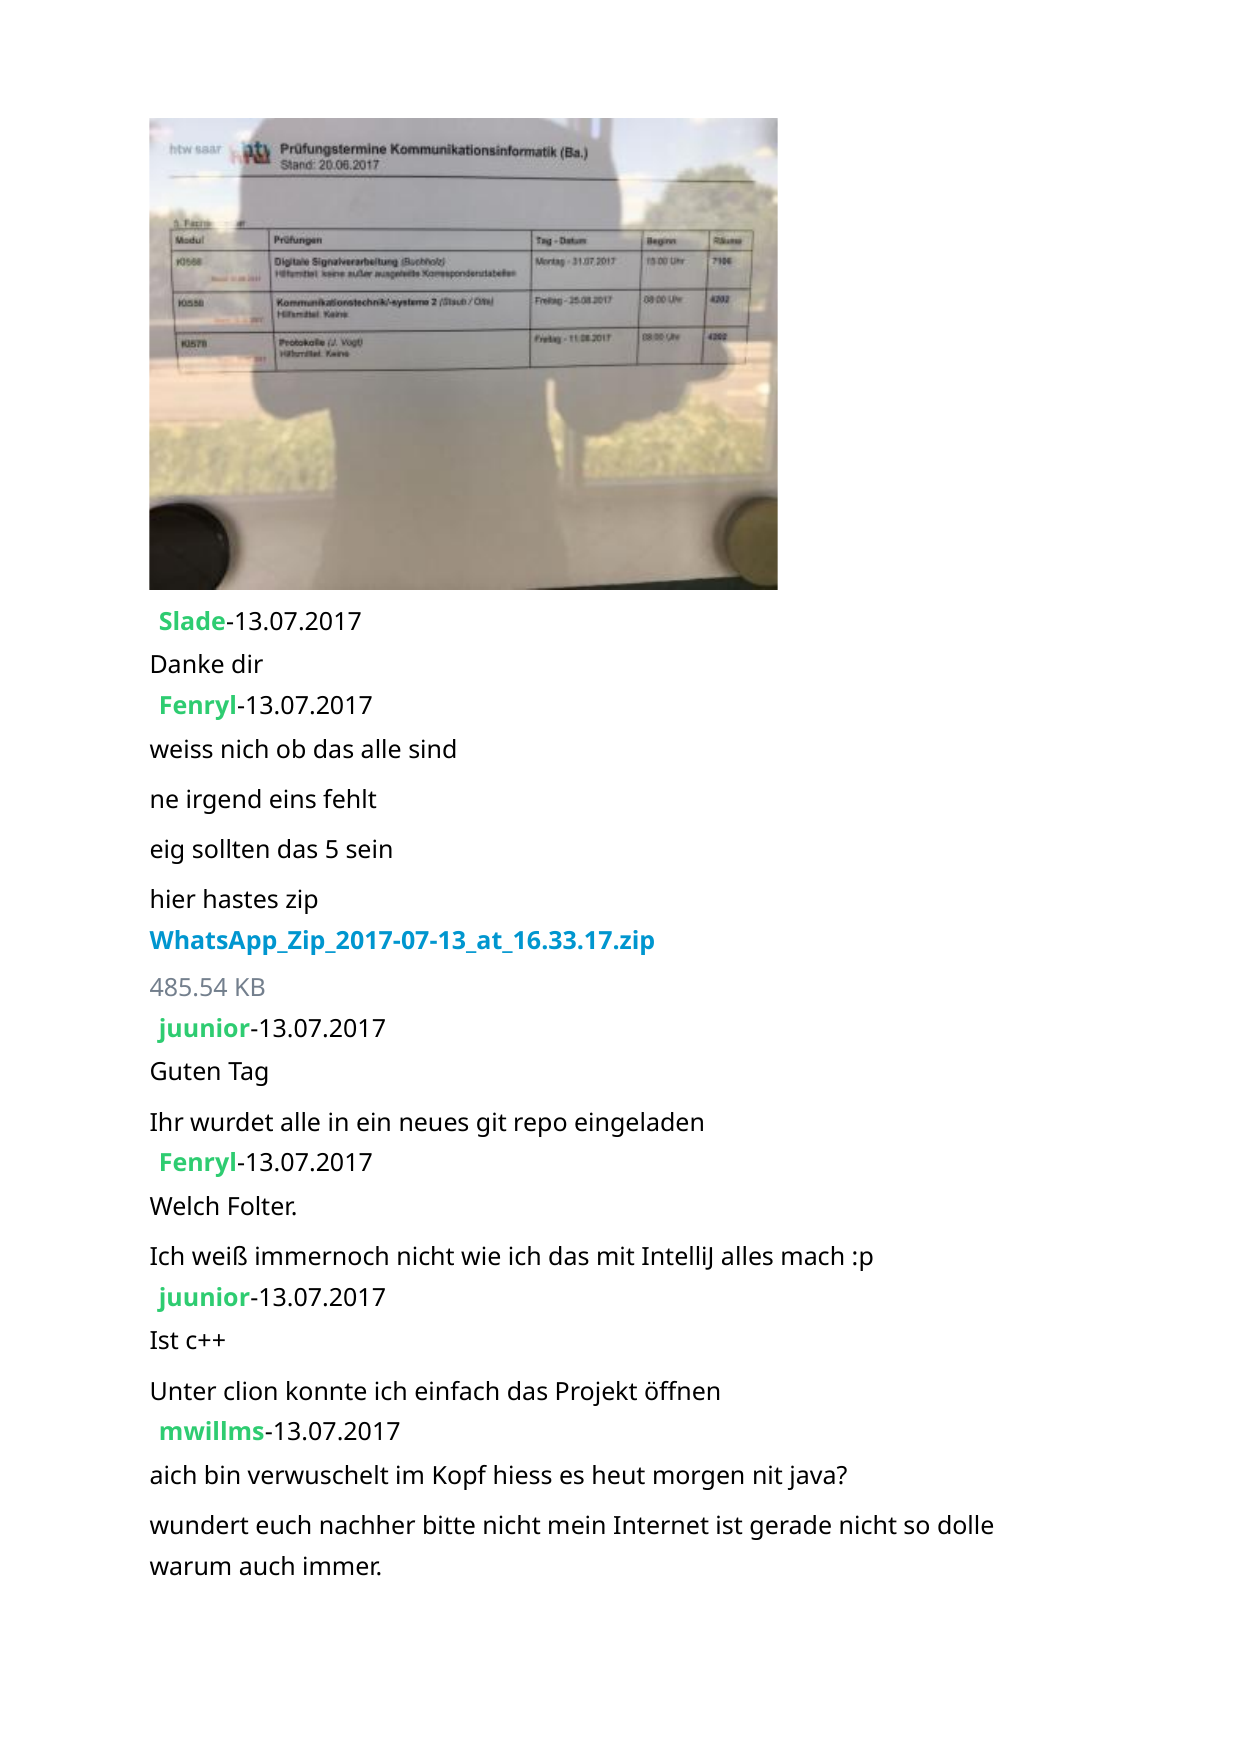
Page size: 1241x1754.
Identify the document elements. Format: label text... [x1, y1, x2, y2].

subtitle Fenryl-13.07.2017 [159, 688, 1081, 722]
text ne irgend eins fehlt [149, 781, 1081, 816]
text weiss nich ob das alle sind [149, 731, 1081, 765]
text Danke dir [149, 647, 1081, 681]
subtitle Slade-13.07.2017 [159, 603, 1081, 638]
text wundert euch nachher bitte nicht mein Internet ist gerade nicht so dolle warum auch immer. [149, 1508, 1081, 1583]
text Ist c++ [149, 1323, 1081, 1357]
picture [149, 118, 778, 590]
subtitle mwillms-13.07.2017 [159, 1414, 1081, 1448]
text Unter clion konnte ich einfach das Projekt öffnen [149, 1373, 1081, 1407]
text aich bin verwuschelt im Kopf hiess es heut morgen nit java? [149, 1457, 1081, 1492]
text WhatsApp_Zip_2017-07-13_at_16.33.17.zip [149, 923, 1081, 957]
text Welch Folter. [149, 1188, 1081, 1223]
text 485.54 KB [149, 970, 1081, 1004]
text eig sollten das 5 sein [149, 832, 1081, 866]
subtitle juunior-13.07.2017 [159, 1279, 1081, 1314]
subtitle Fenryl-13.07.2017 [159, 1145, 1081, 1179]
text Ihr wurdet alle in ein neues git repo eingeladen [149, 1104, 1081, 1138]
text hier hastes zip [149, 882, 1081, 916]
subtitle juunior-13.07.2017 [159, 1011, 1081, 1045]
text Ich weiß immernoch nicht wie ich das mit IntelliJ alles mach :p [149, 1239, 1081, 1273]
text Guten Tag [149, 1054, 1081, 1088]
